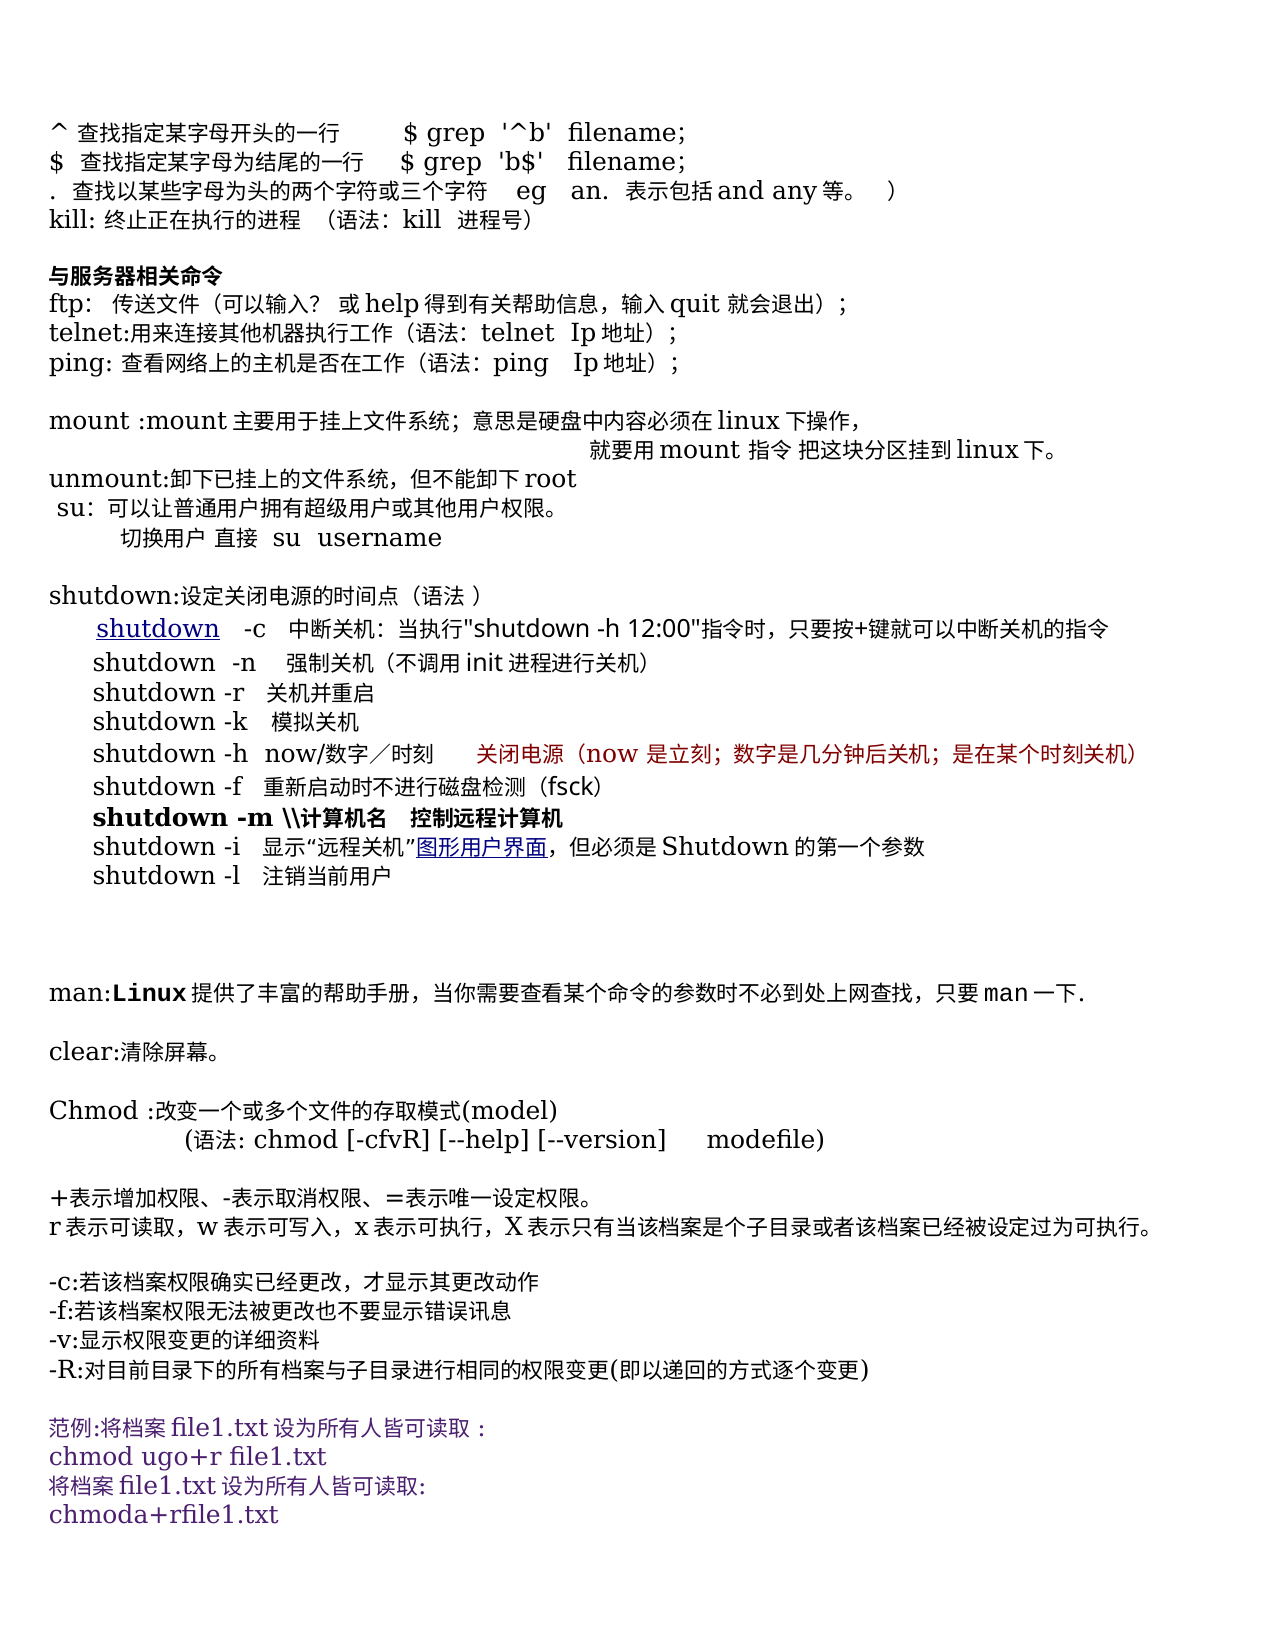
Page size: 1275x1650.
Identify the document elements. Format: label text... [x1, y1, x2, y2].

text (语法: chmod [-cfvR] [--help] [--version] modefile) [48, 1125, 1158, 1154]
text +表示增加权限、-表示取消权限、=表示唯一设定权限。 r表示可读取，w表示可写入，x表示可执行，X表示只有当该档案是个子目录或者该档案已经被设定过为可执行。 -c:若该档案权限确实已经更改，才显示其更改动作 -f:若该档案权限无法被更改也不要显示错误讯息 -v:显示权限变更的详细资料 -R:对目前目录下的所有档案与子目录进行相同的权限变更(即以递回的方式逐个变更) [48, 1183, 1158, 1384]
text shutdown -c 中断关机：当执行"shutdown -h 12:00"指令时，只要按+键就可以中断关机的指令 shutdown -n 强制关机（不调用init进程进行关机） [48, 610, 1158, 678]
text shutdown -r 关机并重启 shutdown -k 模拟关机 shutdown -h now/数字／时刻 关闭电源（now 是立刻；数字是几分钟后关机；是在某个时刻关机） shutdown -f 重新启动时不进行磁盘检测（fsck） shutdown -m \\计算机名 控制远程计算机 shutdown -i 显示“远程关机”图形用户界面，但必须是Shutdown的第一个参数 shutdown -l 注销当前用户 [48, 678, 1158, 919]
text mount :mount主要用于挂上文件系统；意思是硬盘中内容必须在linux下操作， [48, 406, 1158, 435]
text 切换用户 直接 su username [48, 523, 1158, 552]
text 就要用mount 指令 把这块分区挂到linux下。 [48, 435, 1158, 464]
text $ 查找指定某字母为结尾的一行 $ grep 'b$' filename； [48, 147, 1158, 176]
text telnet:用来连接其他机器执行工作（语法：telnet Ip地址）； [48, 319, 1158, 348]
text 与服务器相关命令 [48, 264, 1158, 289]
text . 查找以某些字母为头的两个字符或三个字符 eg an. 表示包括and any等。 ） [48, 176, 1158, 206]
text clear:清除屏幕。 [48, 1038, 1158, 1067]
text Chmod :改变一个或多个文件的存取模式(model) [48, 1096, 1158, 1125]
text shutdown:设定关闭电源的时间点（语法 ） [48, 581, 1158, 610]
text ping: 查看网络上的主机是否在工作（语法：ping Ip地址）； [48, 348, 1158, 377]
text ftp： 传送文件（可以输入？ 或help得到有关帮助信息，输入quit 就会退出）； [48, 289, 1158, 319]
text kill: 终止正在执行的进程 （语法：kill 进程号） [48, 206, 1158, 235]
text man:Linux提供了丰富的帮助手册，当你需要查看某个命令的参数时不必到处上网查找，只要man一下. [48, 978, 1158, 1008]
text su：可以让普通用户拥有超级用户或其他用户权限。 [48, 494, 1158, 523]
text 范例:将档案file1.txt设为所有人皆可读取 : chmod ugo+r file1.txt 将档案file1.txt设为所有人皆可读取: chmoda+rfile1.txt [48, 1413, 1158, 1530]
text ^ 查找指定某字母开头的一行 $ grep '^b' filename； [48, 118, 1158, 147]
text unmount:卸下已挂上的文件系统，但不能卸下root [48, 464, 1158, 494]
